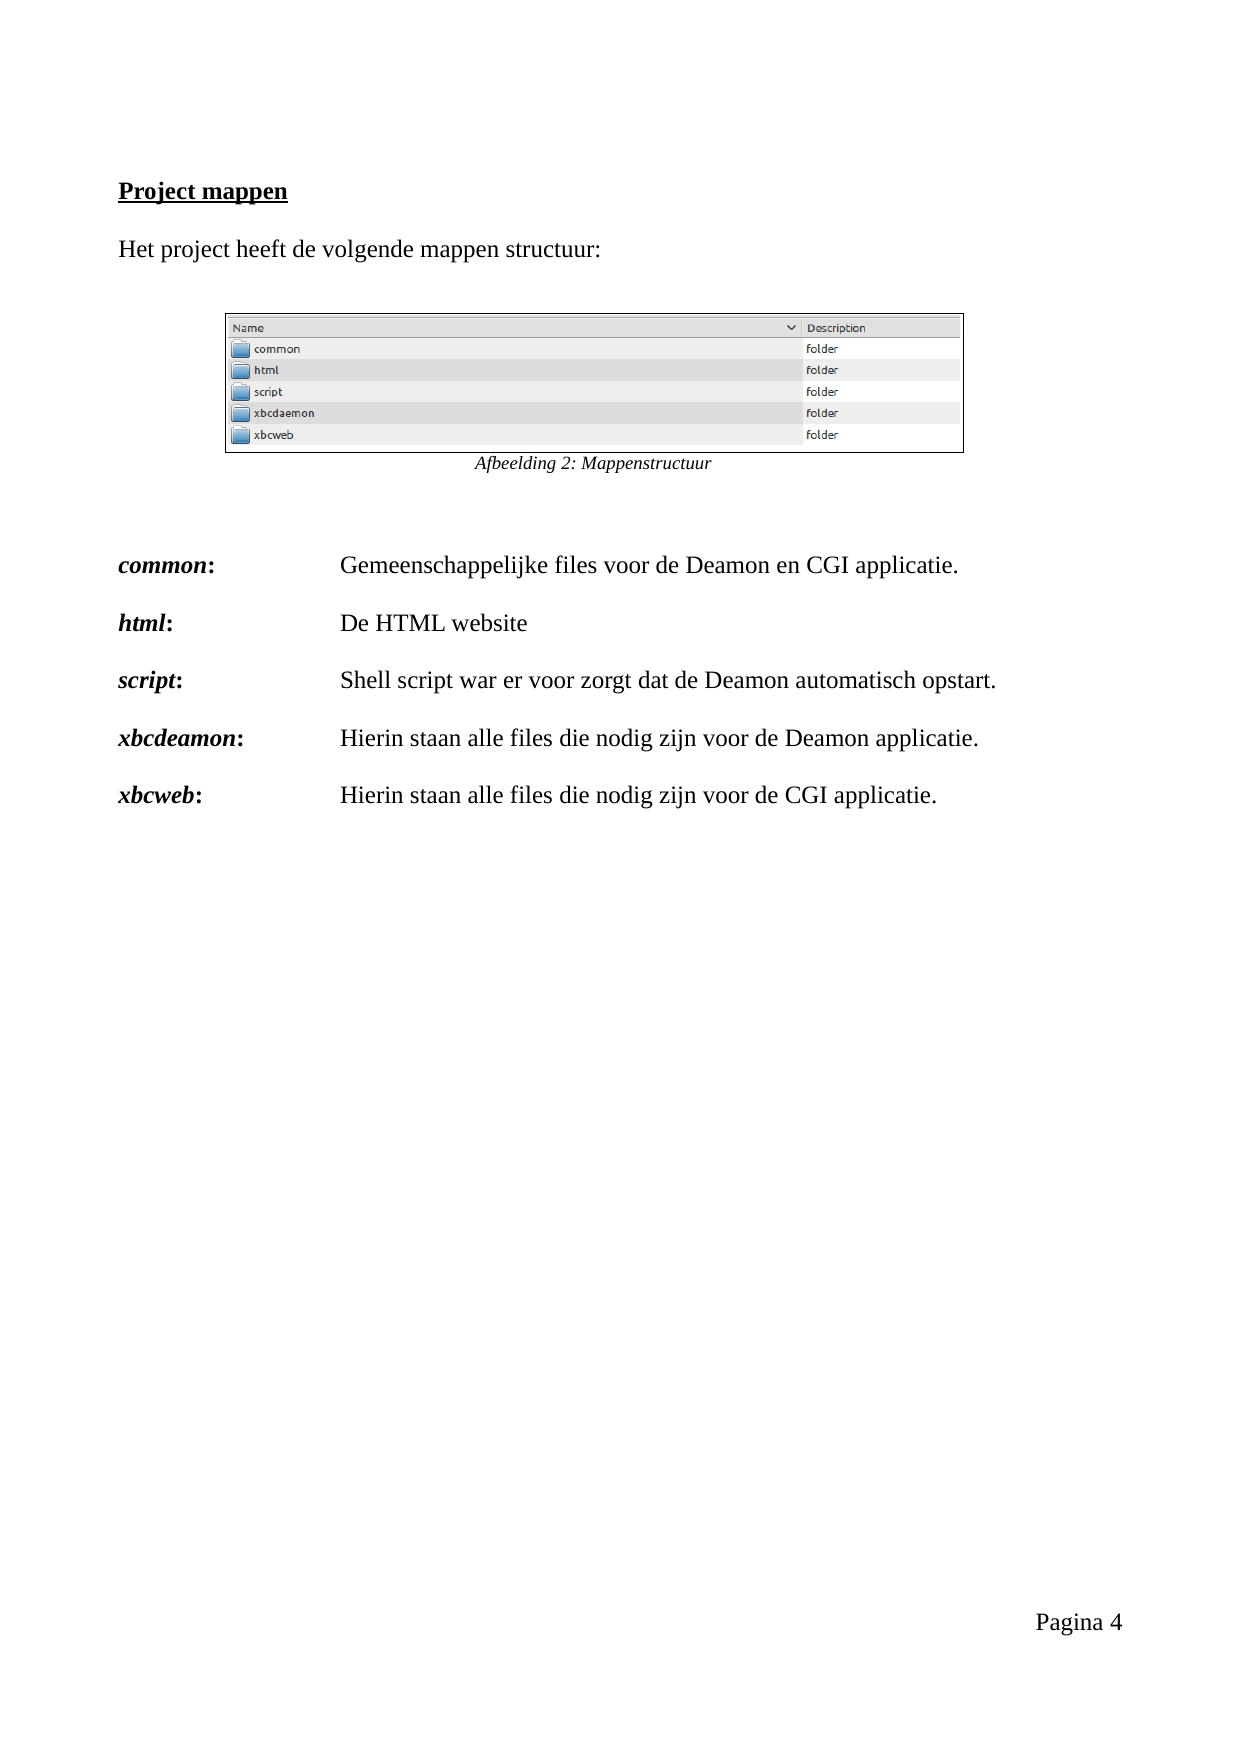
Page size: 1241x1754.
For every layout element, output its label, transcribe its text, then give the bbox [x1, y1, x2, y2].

text html: De HTML website [118, 608, 1122, 636]
text [226, 314, 963, 452]
text script: Shell script war er voor zorgt dat de Deamon automatisch opstart. [118, 665, 1122, 694]
text Het project heeft de volgende mappen structuur: [118, 234, 1122, 263]
text common: Gemeenschappelijke files voor de Deamon en CGI applicatie. [118, 550, 1122, 579]
text Project mappen [118, 176, 1122, 205]
text Afbeelding 2: Mappenstructuur [225, 453, 963, 474]
text xbcdeamon: Hierin staan alle files die nodig zijn voor de Deamon applicatie. [118, 723, 1122, 751]
picture [227, 315, 961, 449]
text xbcweb: Hierin staan alle files die nodig zijn voor de CGI applicatie. [118, 780, 1122, 809]
